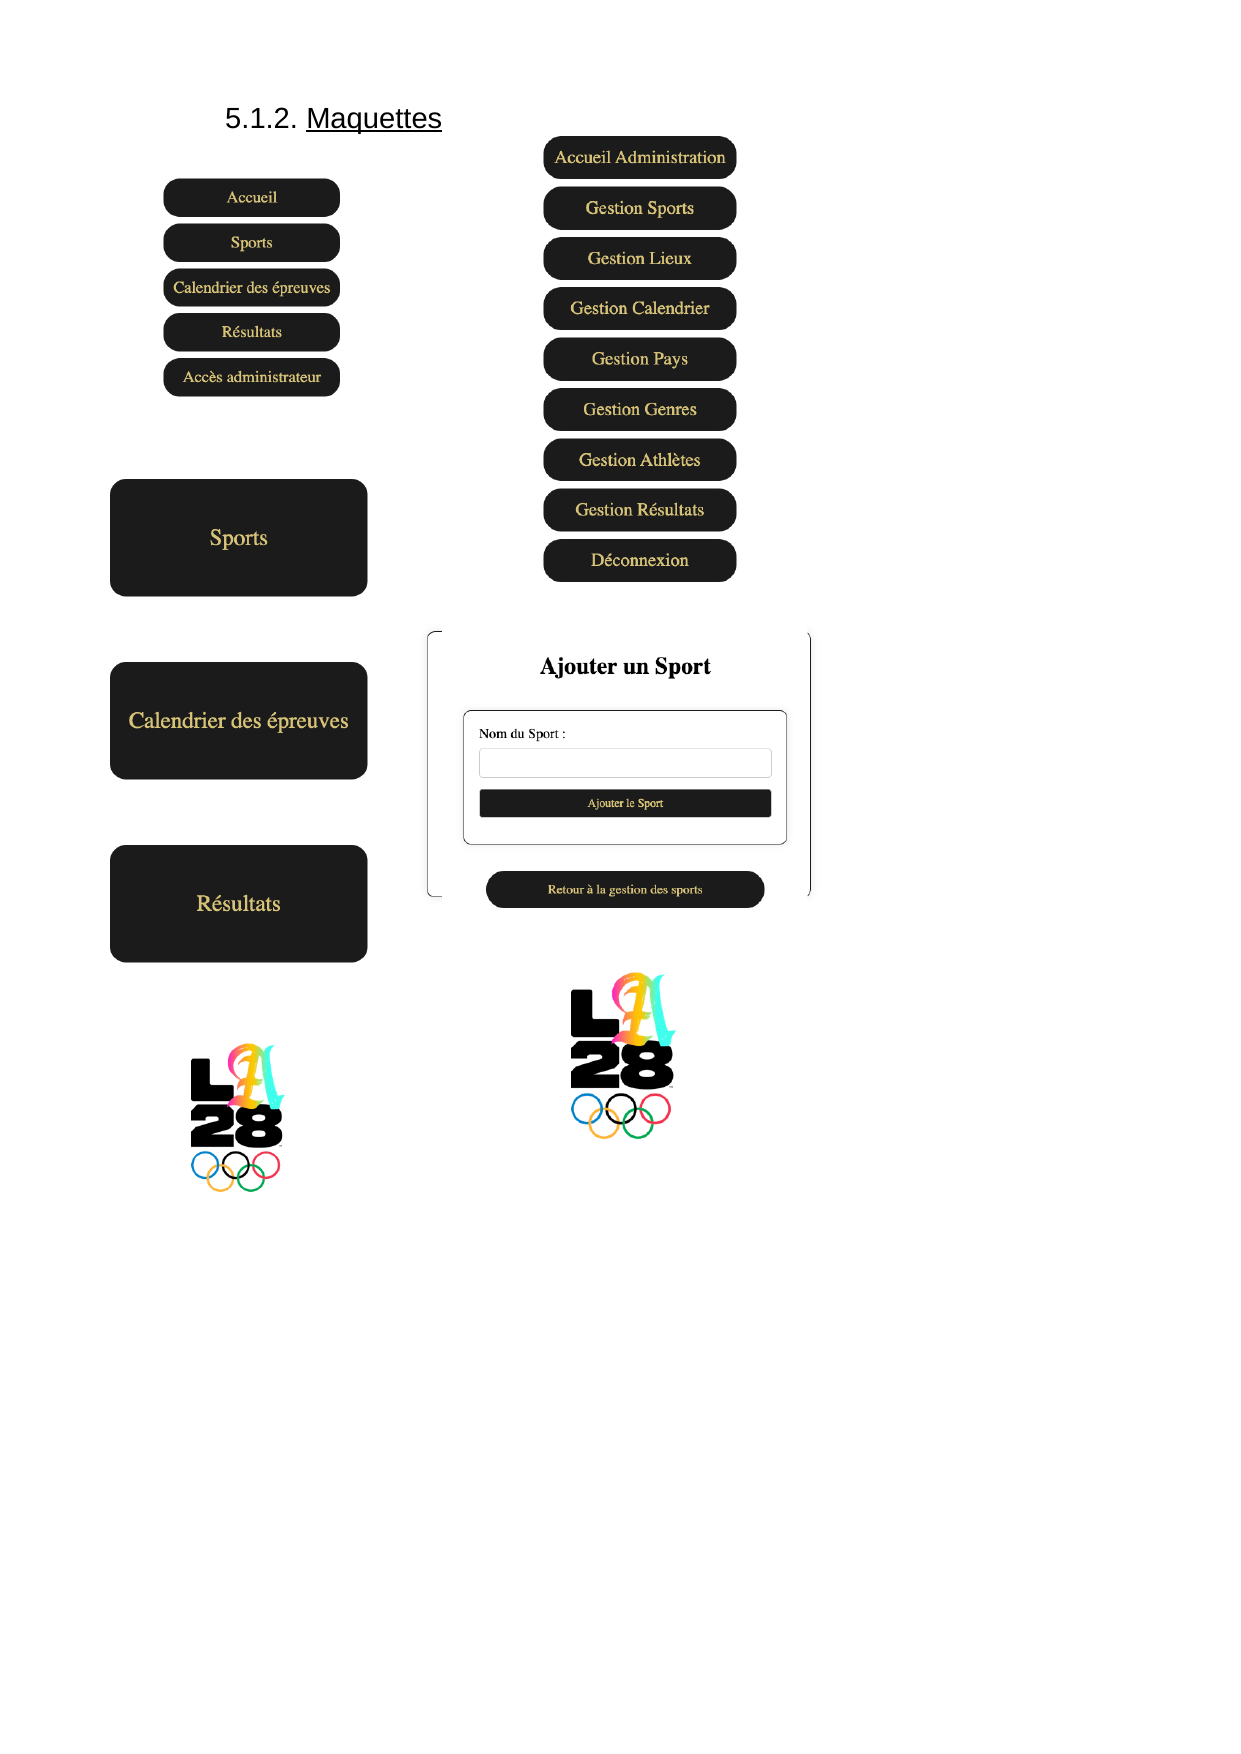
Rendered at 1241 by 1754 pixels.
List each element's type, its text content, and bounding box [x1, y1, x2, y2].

subtitle 5.1.2. Maquettes [150, 101, 1165, 135]
